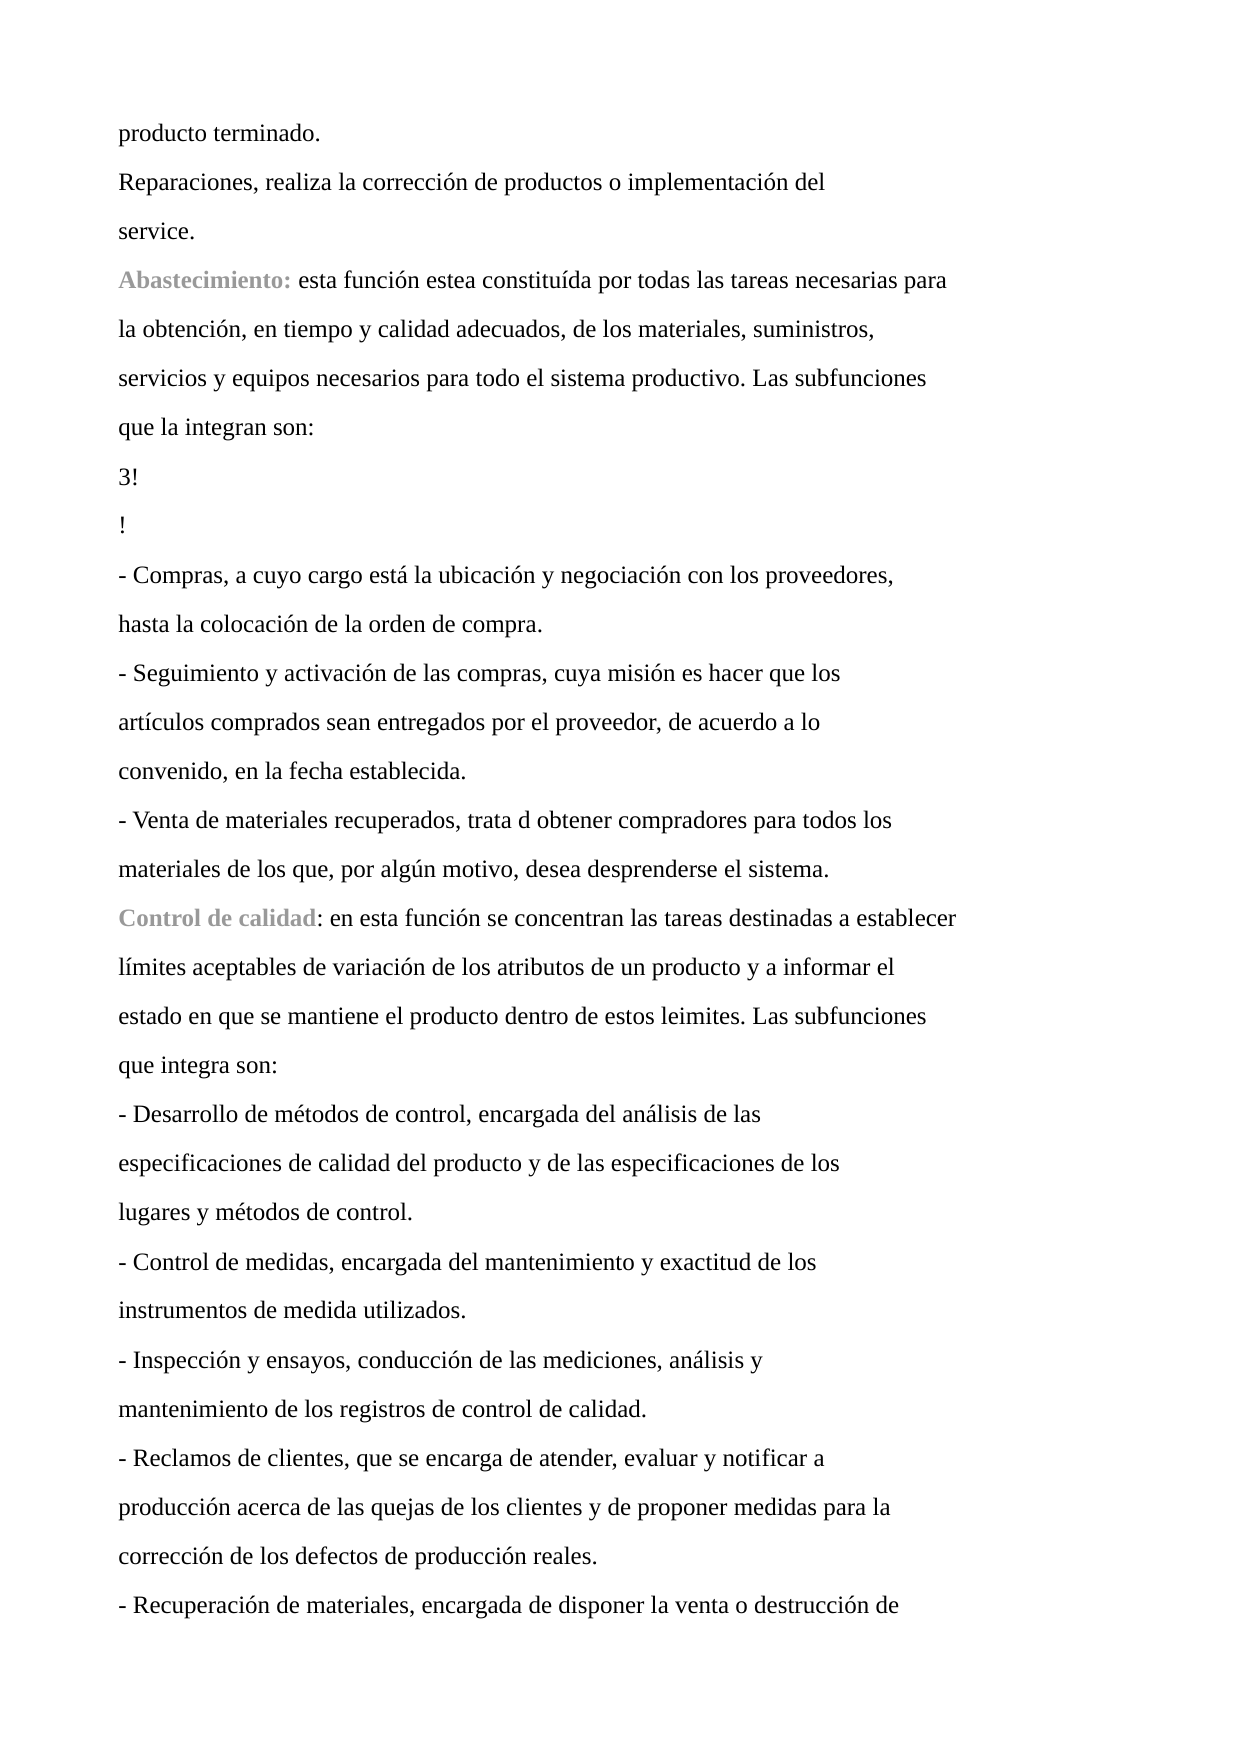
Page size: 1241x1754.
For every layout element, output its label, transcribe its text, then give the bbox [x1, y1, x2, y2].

text - Desarrollo de métodos de control, encargada del análisis de las [118, 1099, 1122, 1128]
text lugares y métodos de control. [118, 1197, 1122, 1226]
text - Reclamos de clientes, que se encarga de atender, evaluar y notificar a [118, 1443, 1122, 1472]
text - Venta de materiales recuperados, trata d obtener compradores para todos los [118, 805, 1122, 834]
text convenido, en la fecha establecida. [118, 756, 1122, 785]
text - Compras, a cuyo cargo está la ubicación y negociación con los proveedores, [118, 560, 1122, 588]
text Control de calidad: en esta función se concentran las tareas destinadas a establecer [118, 903, 1122, 932]
text especificaciones de calidad del producto y de las especificaciones de los [118, 1148, 1122, 1177]
text que la integran son: [118, 412, 1122, 441]
text Reparaciones, realiza la corrección de productos o implementación del [118, 167, 1122, 196]
text límites aceptables de variación de los atributos de un producto y a informar el [118, 952, 1122, 981]
text materiales de los que, por algún motivo, desea desprenderse el sistema. [118, 854, 1122, 883]
text 3! [118, 462, 1122, 490]
text - Seguimiento y activación de las compras, cuya misión es hacer que los [118, 658, 1122, 687]
text instrumentos de medida utilizados. [118, 1296, 1122, 1324]
text producción acerca de las quejas de los clientes y de proponer medidas para la [118, 1492, 1122, 1521]
text la obtención, en tiempo y calidad adecuados, de los materiales, suministros, [118, 314, 1122, 343]
text mantenimiento de los registros de control de calidad. [118, 1394, 1122, 1422]
text artículos comprados sean entregados por el proveedor, de acuerdo a lo [118, 707, 1122, 736]
text - Inspección y ensayos, conducción de las mediciones, análisis y [118, 1345, 1122, 1373]
text corrección de los defectos de producción reales. [118, 1541, 1122, 1570]
text estado en que se mantiene el producto dentro de estos leimites. Las subfunciones [118, 1001, 1122, 1030]
text - Recuperación de materiales, encargada de disponer la venta o destrucción de [118, 1590, 1122, 1619]
text que integra son: [118, 1050, 1122, 1079]
text servicios y equipos necesarios para todo el sistema productivo. Las subfunciones [118, 363, 1122, 392]
text producto terminado. [118, 118, 1122, 147]
text - Control de medidas, encargada del mantenimiento y exactitud de los [118, 1247, 1122, 1275]
text Abastecimiento: esta función estea constituída por todas las tareas necesarias para [118, 265, 1122, 294]
text service. [118, 216, 1122, 245]
text ! [118, 511, 1122, 539]
text hasta la colocación de la orden de compra. [118, 609, 1122, 637]
